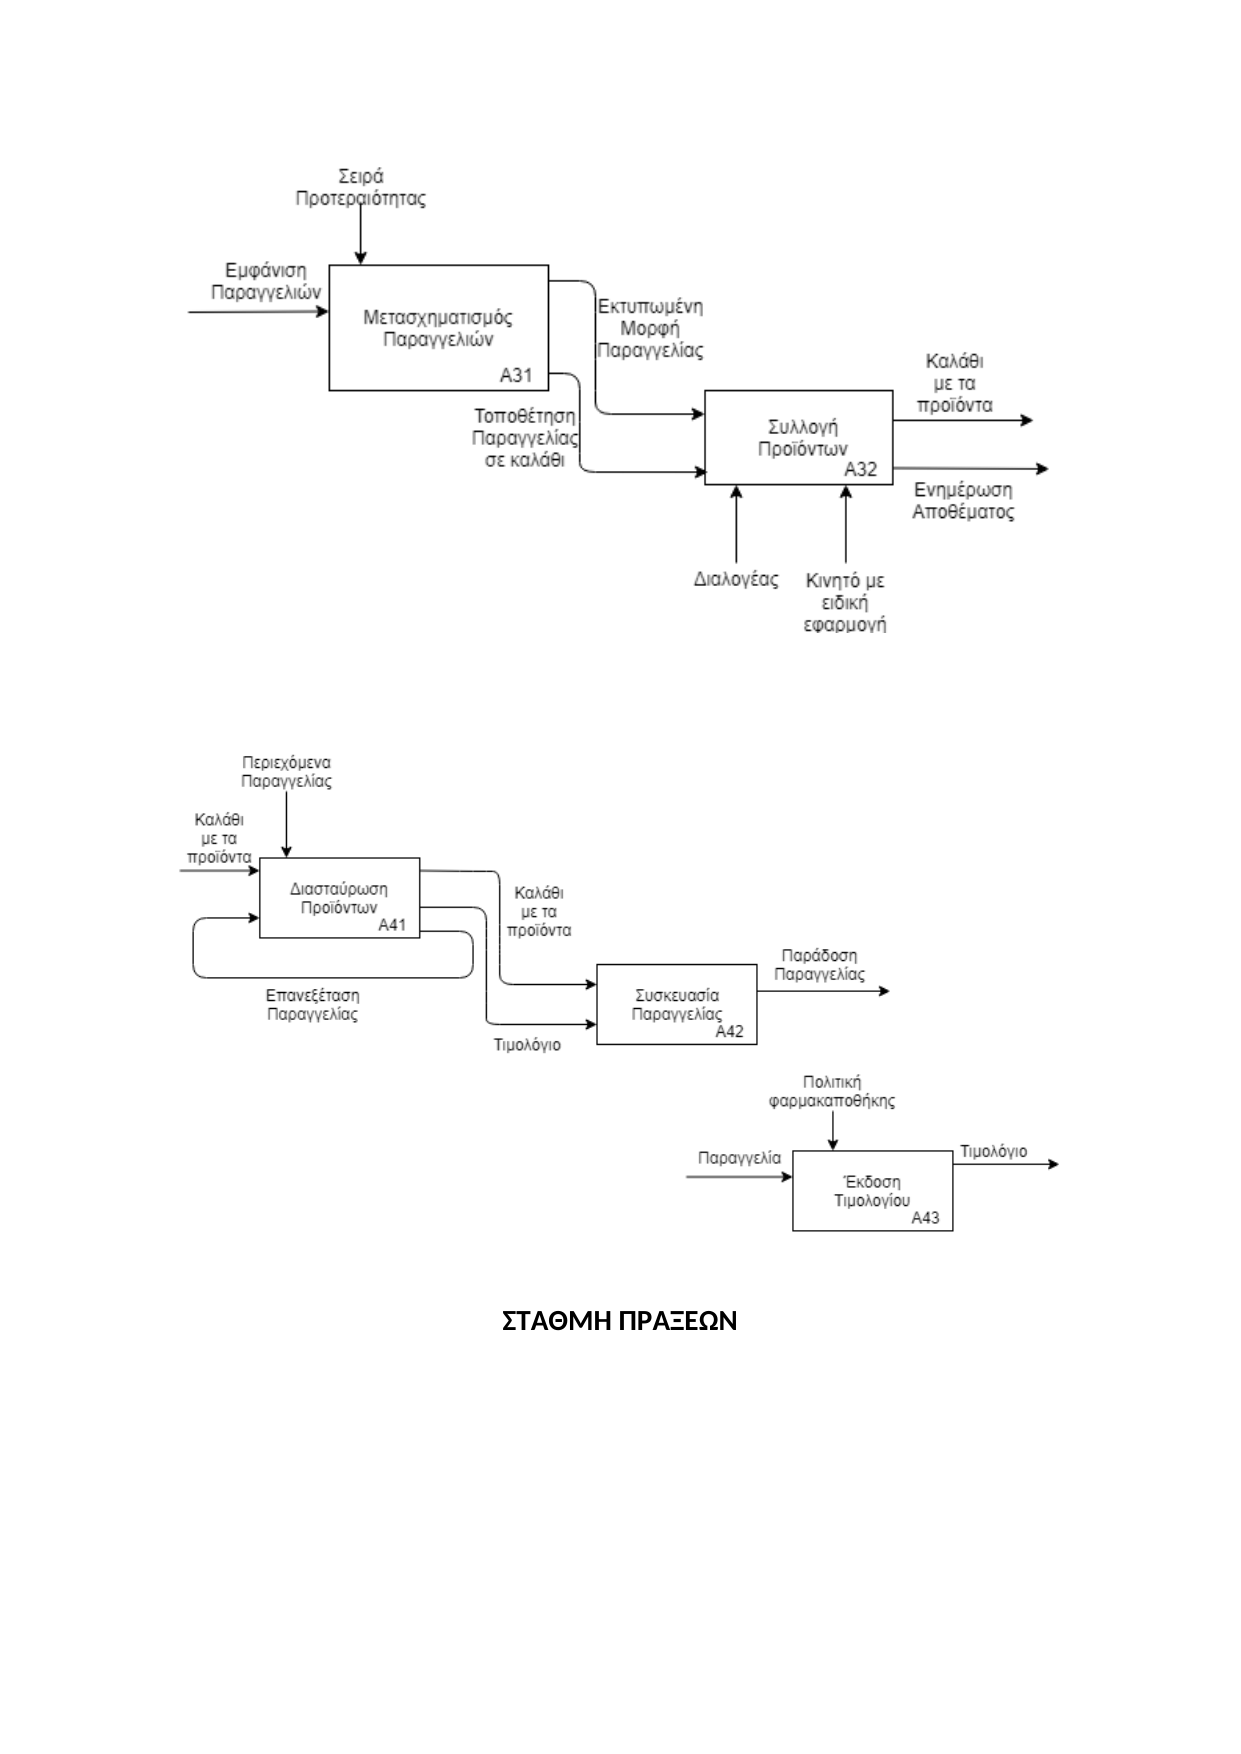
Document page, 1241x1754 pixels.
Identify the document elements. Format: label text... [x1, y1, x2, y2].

text ΣΤΑΘΜΗ ΠΡΑΞΕΩΝ [118, 1302, 1122, 1338]
